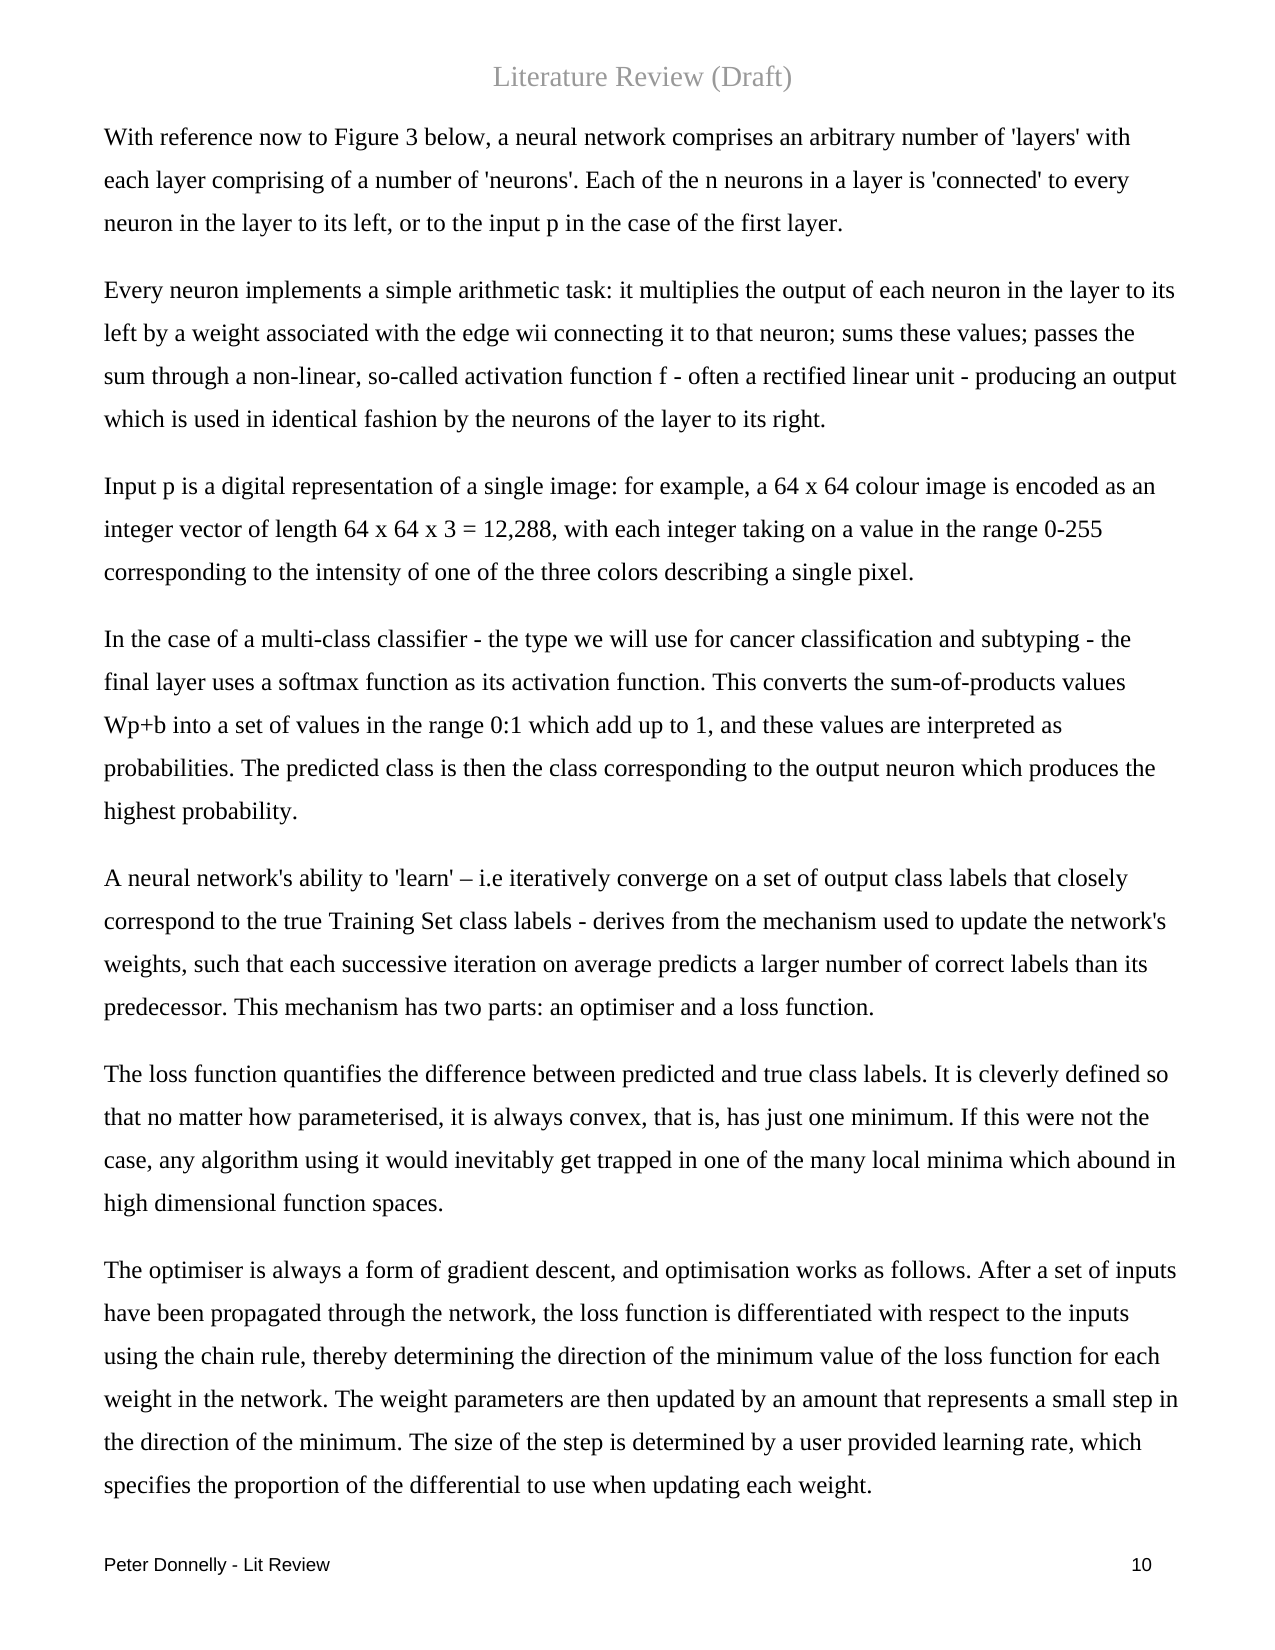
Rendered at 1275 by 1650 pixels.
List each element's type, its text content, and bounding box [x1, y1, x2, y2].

text The optimiser is always a form of gradient descent, and optimisation works as follows. After a set of inputs have been propagated through the network, the loss function is differentiated with respect to the inputs using the chain rule, thereby determining the direction of the minimum value of the loss function for each weight in the network. The weight parameters are then updated by an amount that represents a small step in the direction of the minimum. The size of the step is determined by a user provided learning rate, which specifies the proportion of the differential to use when updating each weight. [103, 1255, 1181, 1499]
text A neural network's ability to 'learn' – i.e iteratively converge on a set of output class labels that closely correspond to the true Training Set class labels - derives from the mechanism used to update the network's weights, such that each successive iteration on average predicts a larger number of correct labels than its predecessor. This mechanism has two parts: an optimiser and a loss function. [103, 863, 1181, 1021]
text Every neuron implements a simple arithmetic task: it multiplies the output of each neuron in the layer to its left by a weight associated with the edge wii connecting it to that neuron; sums these values; passes the sum through a non-linear, so-called activation function f - often a rectified linear unit - producing an output which is used in identical fashion by the neurons of the layer to its right. [103, 275, 1181, 433]
text Input p is a digital representation of a single image: for example, a 64 x 64 colour image is encoded as an integer vector of length 64 x 64 x 3 = 12,288, with each integer taking on a value in the range 0-255 corresponding to the intensity of one of the three colors describing a single pixel. [103, 471, 1181, 586]
text The loss function quantifies the difference between predicted and true class labels. It is cleverly defined so that no matter how parameterised, it is always convex, that is, has just one minimum. If this were not the case, any algorithm using it would inevitably get trapped in one of the many local minima which abound in high dimensional function spaces. [103, 1059, 1181, 1217]
text With reference now to Figure 3 below, a neural network comprises an arbitrary number of 'layers' with each layer comprising of a number of 'neurons'. Each of the n neurons in a layer is 'connected' to every neuron in the layer to its left, or to the input p in the case of the first layer. [103, 122, 1181, 237]
text In the case of a multi-class classifier - the type we will use for cancer classification and subtyping - the final layer uses a softmax function as its activation function. This converts the sum-of-products values Wp+b into a set of values in the range 0:1 which add up to 1, and these values are interpreted as probabilities. The predicted class is then the class corresponding to the output neuron which produces the highest probability. [103, 624, 1181, 825]
